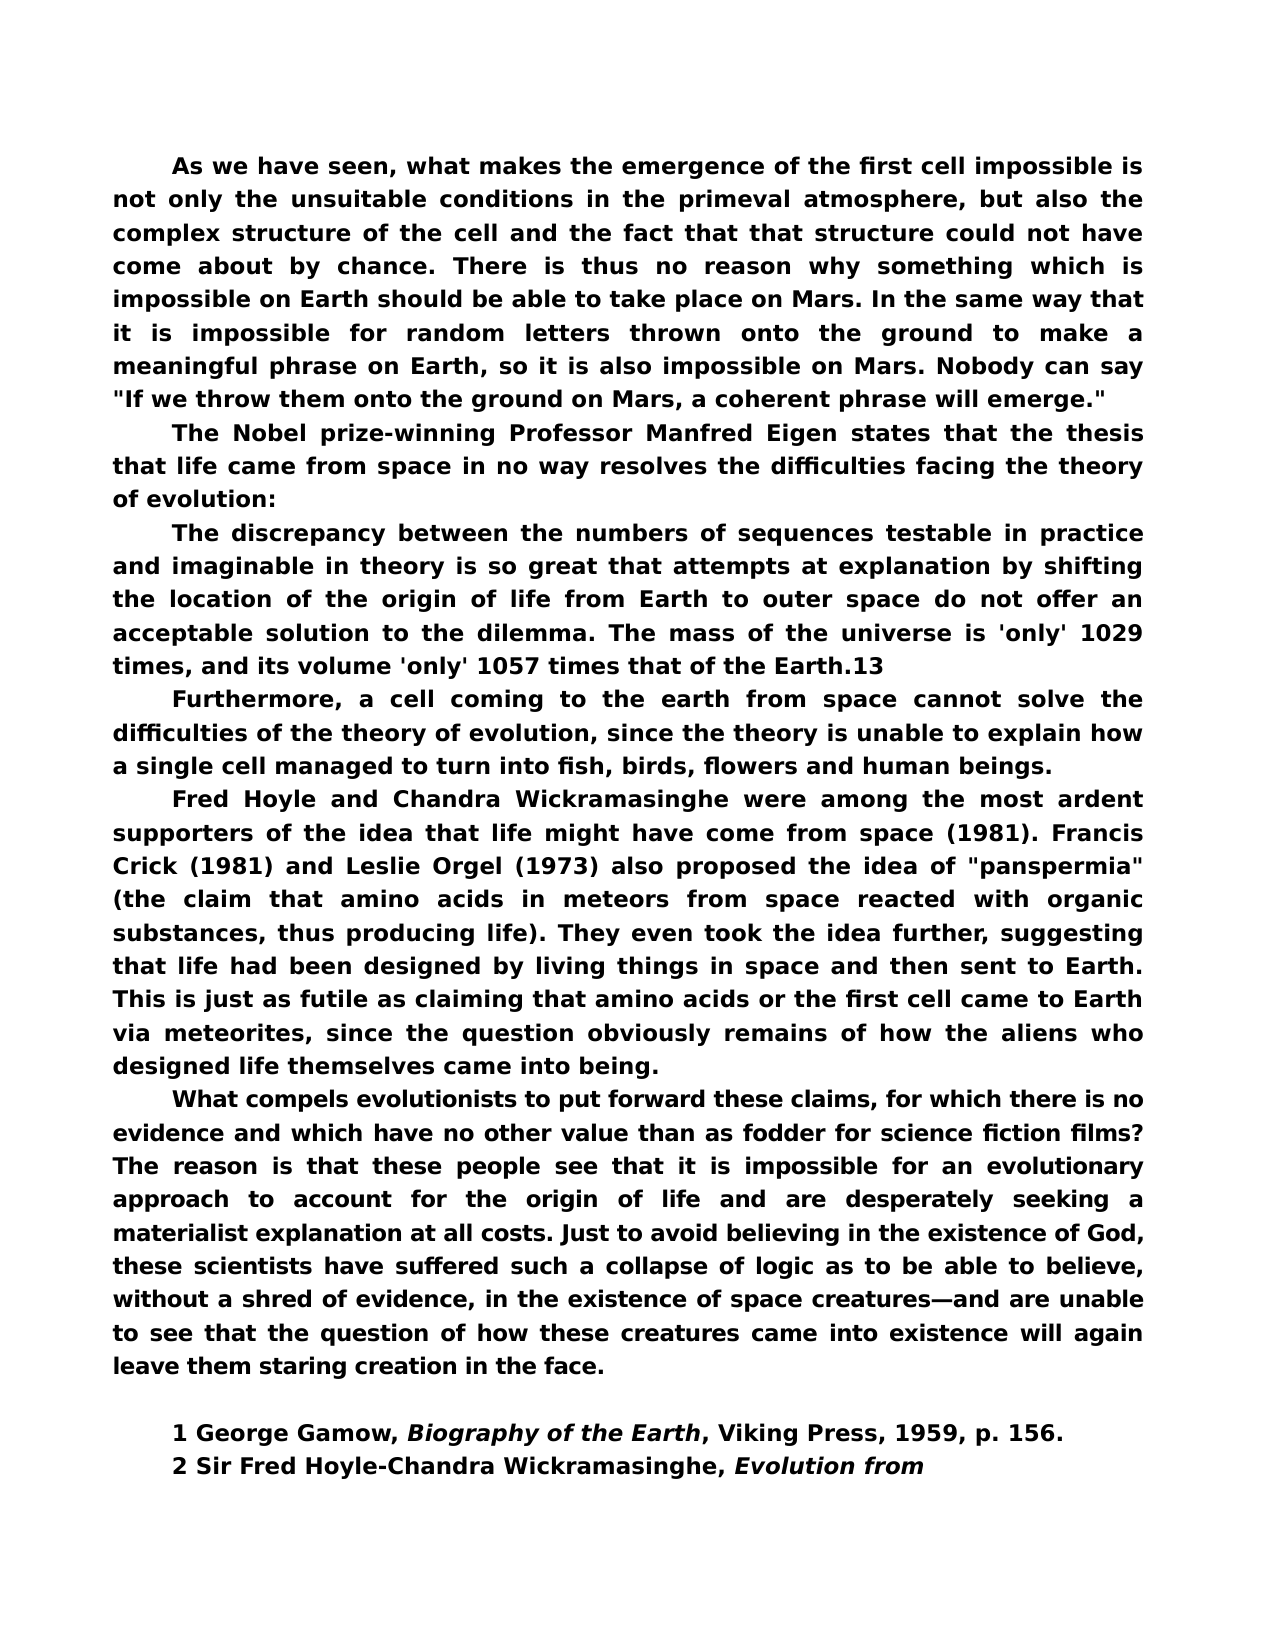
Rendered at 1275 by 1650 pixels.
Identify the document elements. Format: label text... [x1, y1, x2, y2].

text Fred Hoyle and Chandra Wickramasinghe were among the most ardent supporters of the idea that life might have come from space (1981). Francis Crick (1981) and Leslie Orgel (1973) also proposed the idea of "panspermia" (the claim that amino acids in meteors from space reacted with organic substances, thus producing life). They even took the idea further, suggesting that life had been designed by living things in space and then sent to Earth. This is just as futile as claiming that amino acids or the first cell came to Earth via meteorites, since the question obviously remains of how the aliens who designed life themselves came into being. [112, 781, 1145, 1081]
text Furthermore, a cell coming to the earth from space cannot solve the difficulties of the theory of evolution, since the theory is unable to explain how a single cell managed to turn into fish, birds, flowers and human beings. [112, 681, 1145, 781]
text 2 Sir Fred Hoyle-Chandra Wickramasinghe, Evolution from [112, 1448, 1145, 1481]
text The discrepancy between the numbers of sequences testable in practice and imaginable in theory is so great that attempts at explanation by shifting the location of the origin of life from Earth to outer space do not offer an acceptable solution to the dilemma. The mass of the universe is 'only' 1029 times, and its volume 'only' 1057 times that of the Earth.13 [112, 514, 1145, 681]
text The Nobel prize-winning Professor Manfred Eigen states that the thesis that life came from space in no way resolves the difficulties facing the theory of evolution: [112, 414, 1145, 514]
text As we have seen, what makes the emergence of the first cell impossible is not only the unsuitable conditions in the primeval atmosphere, but also the complex structure of the cell and the fact that that structure could not have come about by chance. There is thus no reason why something which is impossible on Earth should be able to take place on Mars. In the same way that it is impossible for random letters thrown onto the ground to make a meaningful phrase on Earth, so it is also impossible on Mars. Nobody can say "If we throw them onto the ground on Mars, a coherent phrase will emerge." [112, 148, 1145, 414]
text 1 George Gamow, Biography of the Earth, Viking Press, 1959, p. 156. [112, 1414, 1145, 1448]
text What compels evolutionists to put forward these claims, for which there is no evidence and which have no other value than as fodder for science fiction films? The reason is that these people see that it is impossible for an evolutionary approach to account for the origin of life and are desperately seeking a materialist explanation at all costs. Just to avoid believing in the existence of God, these scientists have suffered such a collapse of logic as to be able to believe, without a shred of evidence, in the existence of space creatures—and are unable to see that the question of how these creatures came into existence will again leave them staring creation in the face. [112, 1081, 1145, 1381]
